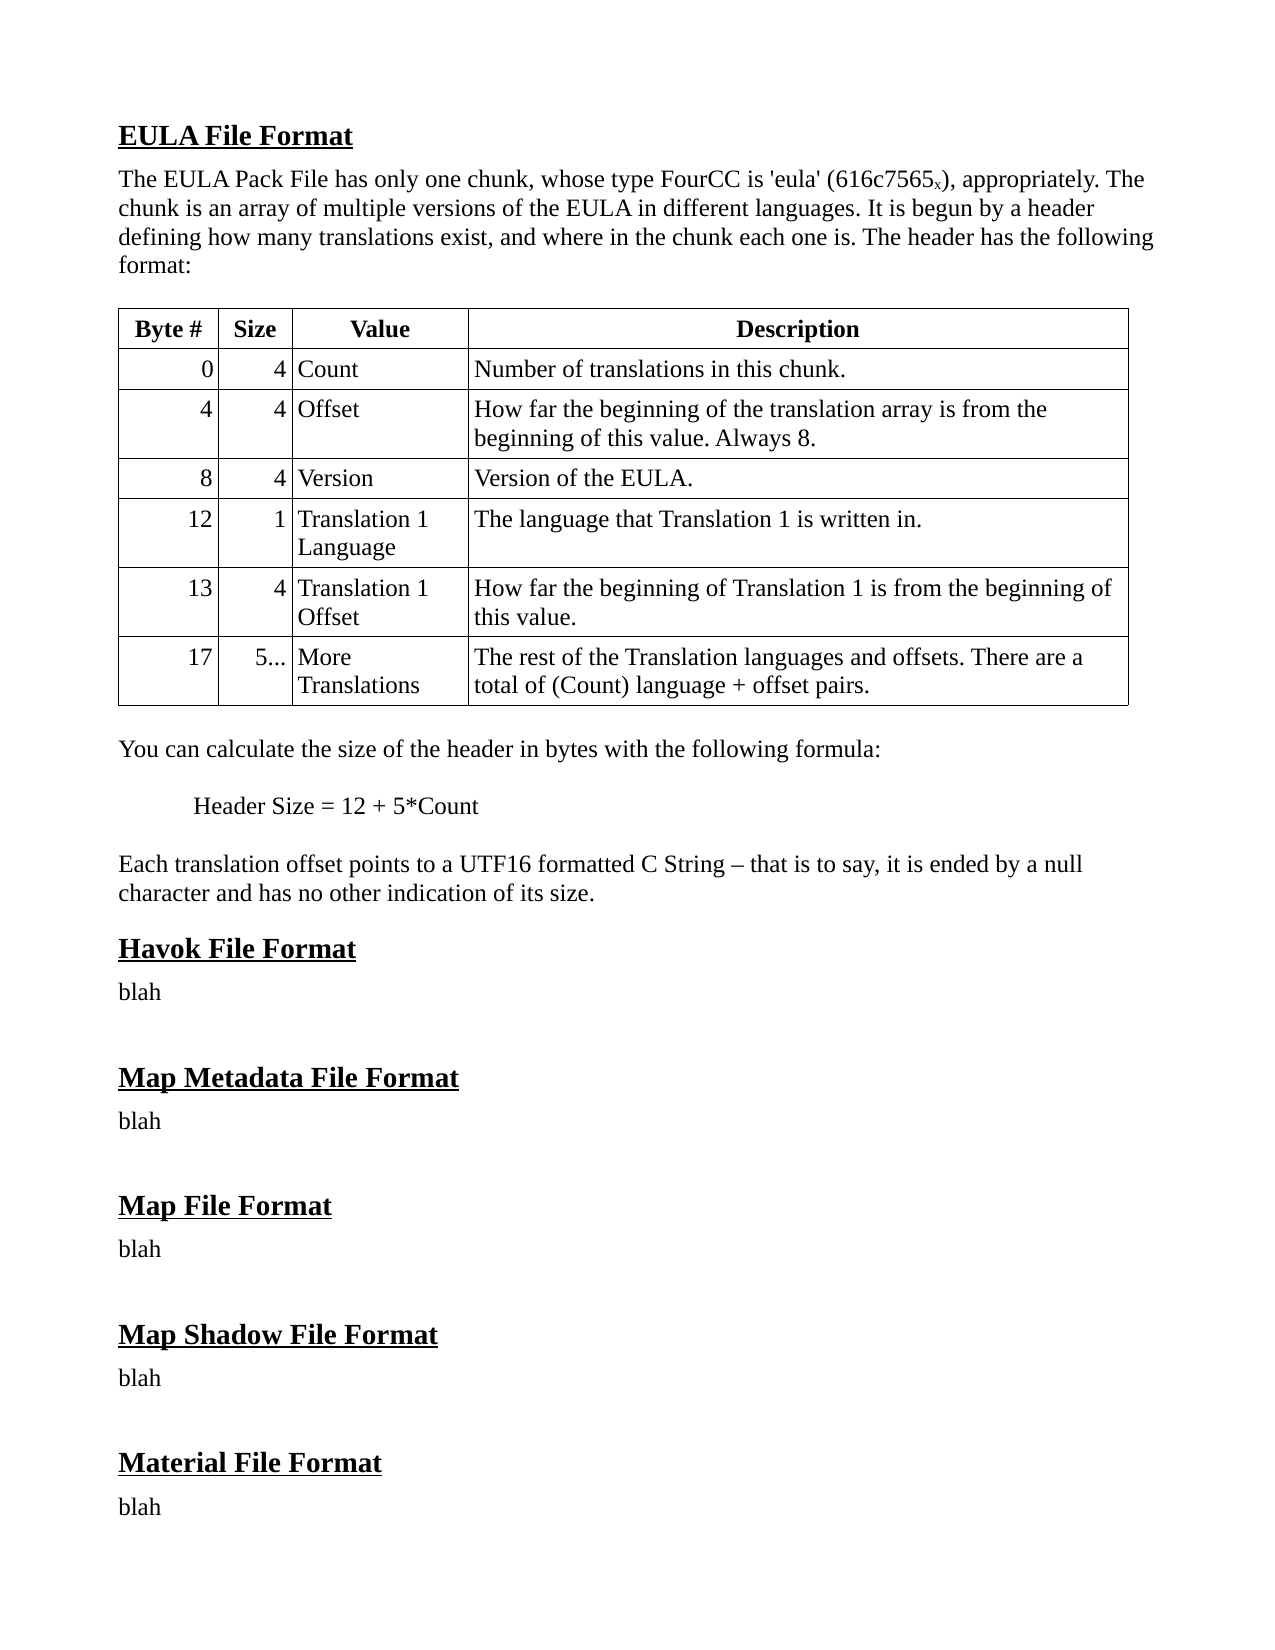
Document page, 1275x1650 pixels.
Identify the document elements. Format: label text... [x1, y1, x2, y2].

text The EULA Pack File has only one chunk, whose type FourCC is 'eula' (616c7565x), appropriately. The chunk is an array of multiple versions of the EULA in different languages. It is begun by a header defining how many translations exist, and where in the chunk each one is. The header has the following format: [118, 164, 1157, 279]
table_cell 12 [119, 499, 218, 567]
subtitle Havok File Format [118, 931, 1157, 965]
table_cell The language that Translation 1 is written in. [469, 499, 1128, 567]
table_cell How far the beginning of the translation array is from the beginning of this value. Always 8. [469, 390, 1128, 458]
text blah [118, 1106, 1157, 1135]
subtitle Map Metadata File Format [118, 1060, 1157, 1093]
table_cell Translation 1 Language [293, 499, 468, 567]
table_header Size [219, 309, 292, 348]
table_cell Version of the EULA. [469, 459, 1128, 498]
table_cell Version [293, 459, 468, 498]
table_cell 8 [119, 459, 218, 498]
table_cell Count [293, 349, 468, 388]
subtitle Material File Format [118, 1446, 1157, 1479]
table_header Description [469, 309, 1128, 348]
table_cell 1 [219, 499, 292, 567]
table_cell 5... [219, 637, 292, 705]
table_cell 13 [119, 568, 218, 636]
table_header Value [293, 309, 468, 348]
table_cell 4 [219, 390, 292, 458]
table_cell How far the beginning of Translation 1 is from the beginning of this value. [469, 568, 1128, 636]
table_cell 4 [219, 349, 292, 388]
table_cell More Translations [293, 637, 468, 705]
text Each translation offset points to a UTF16 formatted C String – that is to say, it is ended by a null character and has no other indication of its size. [118, 849, 1157, 906]
table_cell Translation 1 Offset [293, 568, 468, 636]
text Header Size = 12 + 5*Count [118, 791, 1157, 849]
table_cell 4 [219, 568, 292, 636]
subtitle Map File Format [118, 1188, 1157, 1222]
text blah [118, 1363, 1157, 1392]
text You can calculate the size of the header in bytes with the following formula: [118, 734, 1157, 763]
subtitle EULA File Format [118, 118, 1157, 152]
table_cell 0 [119, 349, 218, 388]
text blah [118, 1234, 1157, 1263]
table_header Byte # [119, 309, 218, 348]
table_cell 4 [119, 390, 218, 458]
text blah [118, 1492, 1157, 1520]
subtitle Map Shadow File Format [118, 1317, 1157, 1351]
table_cell 17 [119, 637, 218, 705]
table_cell Offset [293, 390, 468, 458]
text blah [118, 977, 1157, 1006]
table_cell Number of translations in this chunk. [469, 349, 1128, 388]
table_cell 4 [219, 459, 292, 498]
table_cell The rest of the Translation languages and offsets. There are a total of (Count) language + offset pairs. [469, 637, 1128, 705]
